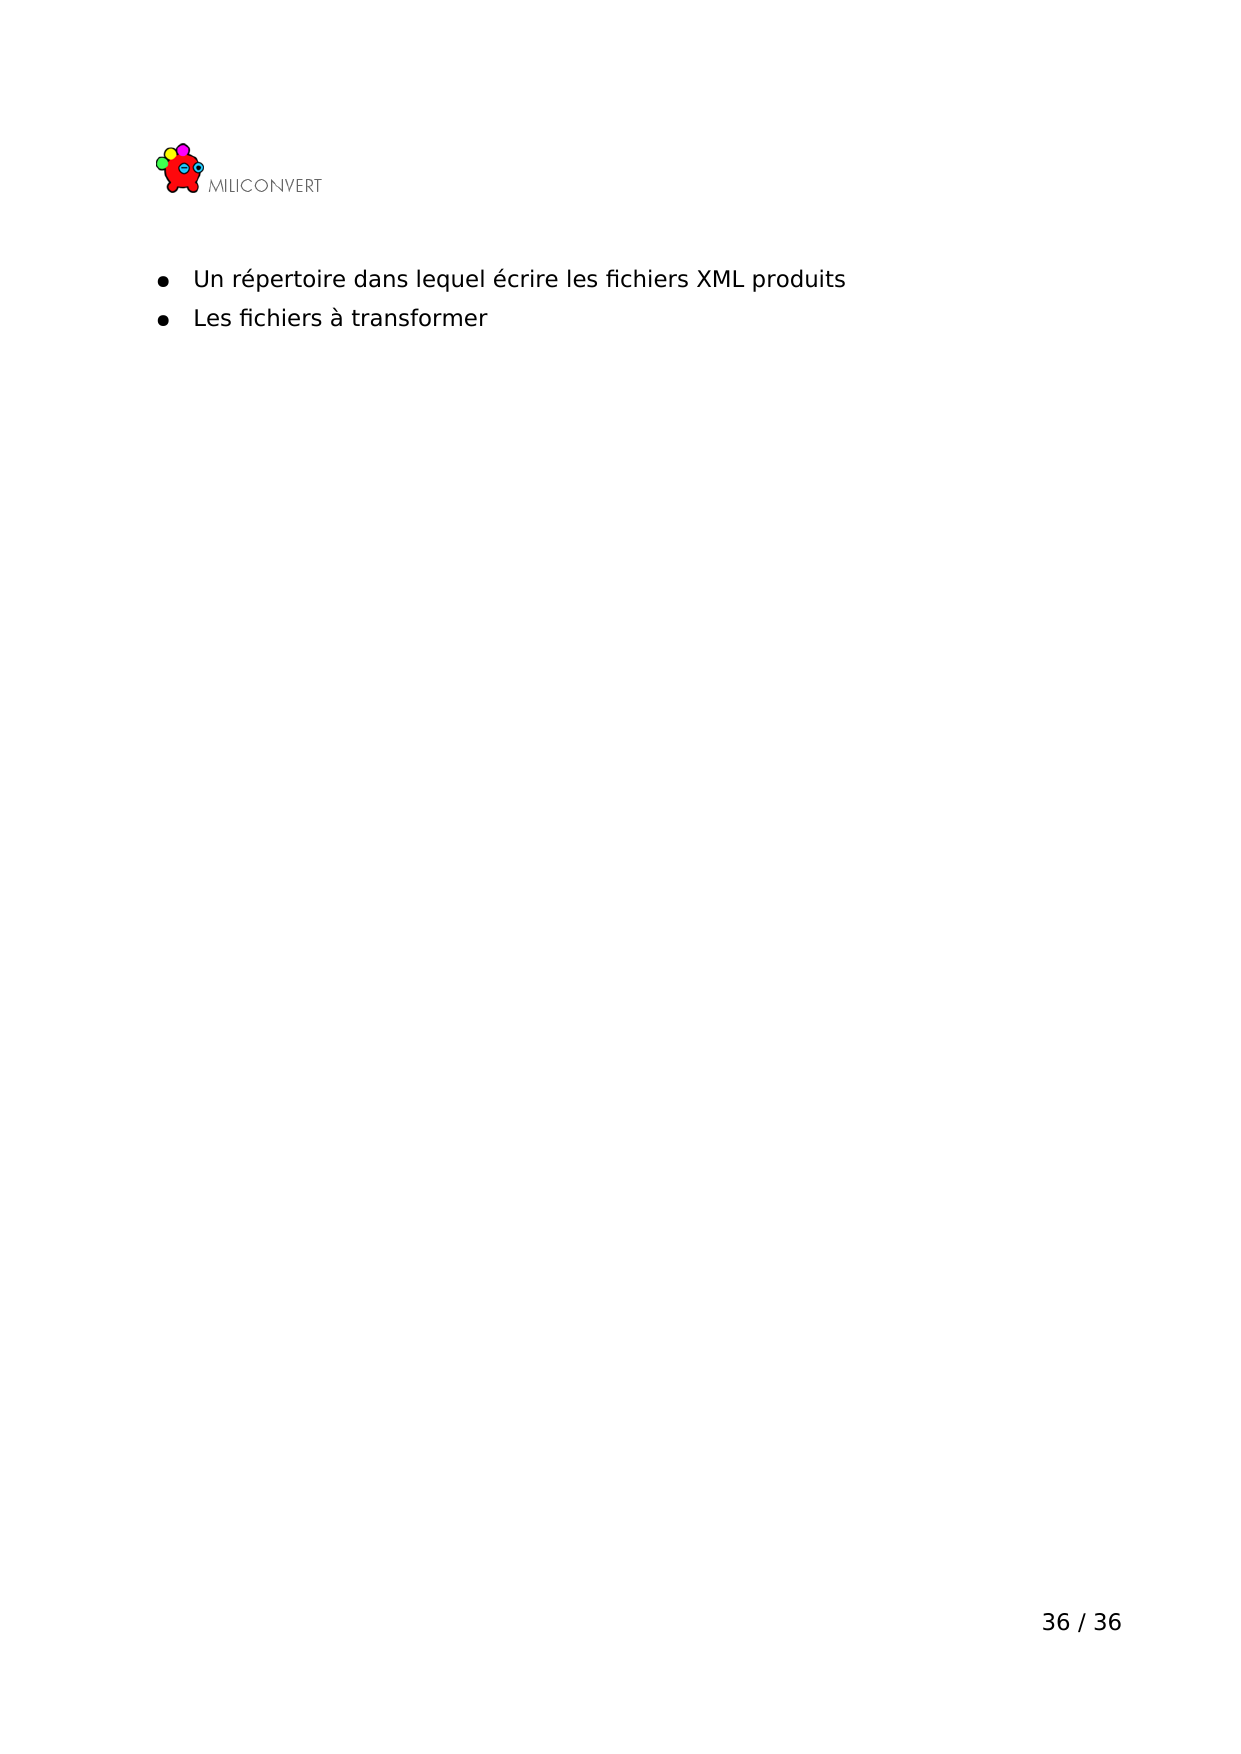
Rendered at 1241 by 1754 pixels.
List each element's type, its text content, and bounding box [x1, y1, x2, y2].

list Les fichiers à transformer [156, 305, 1122, 332]
picture [132, 119, 354, 225]
list Un répertoire dans lequel écrire les fichiers XML produits [156, 266, 1122, 292]
